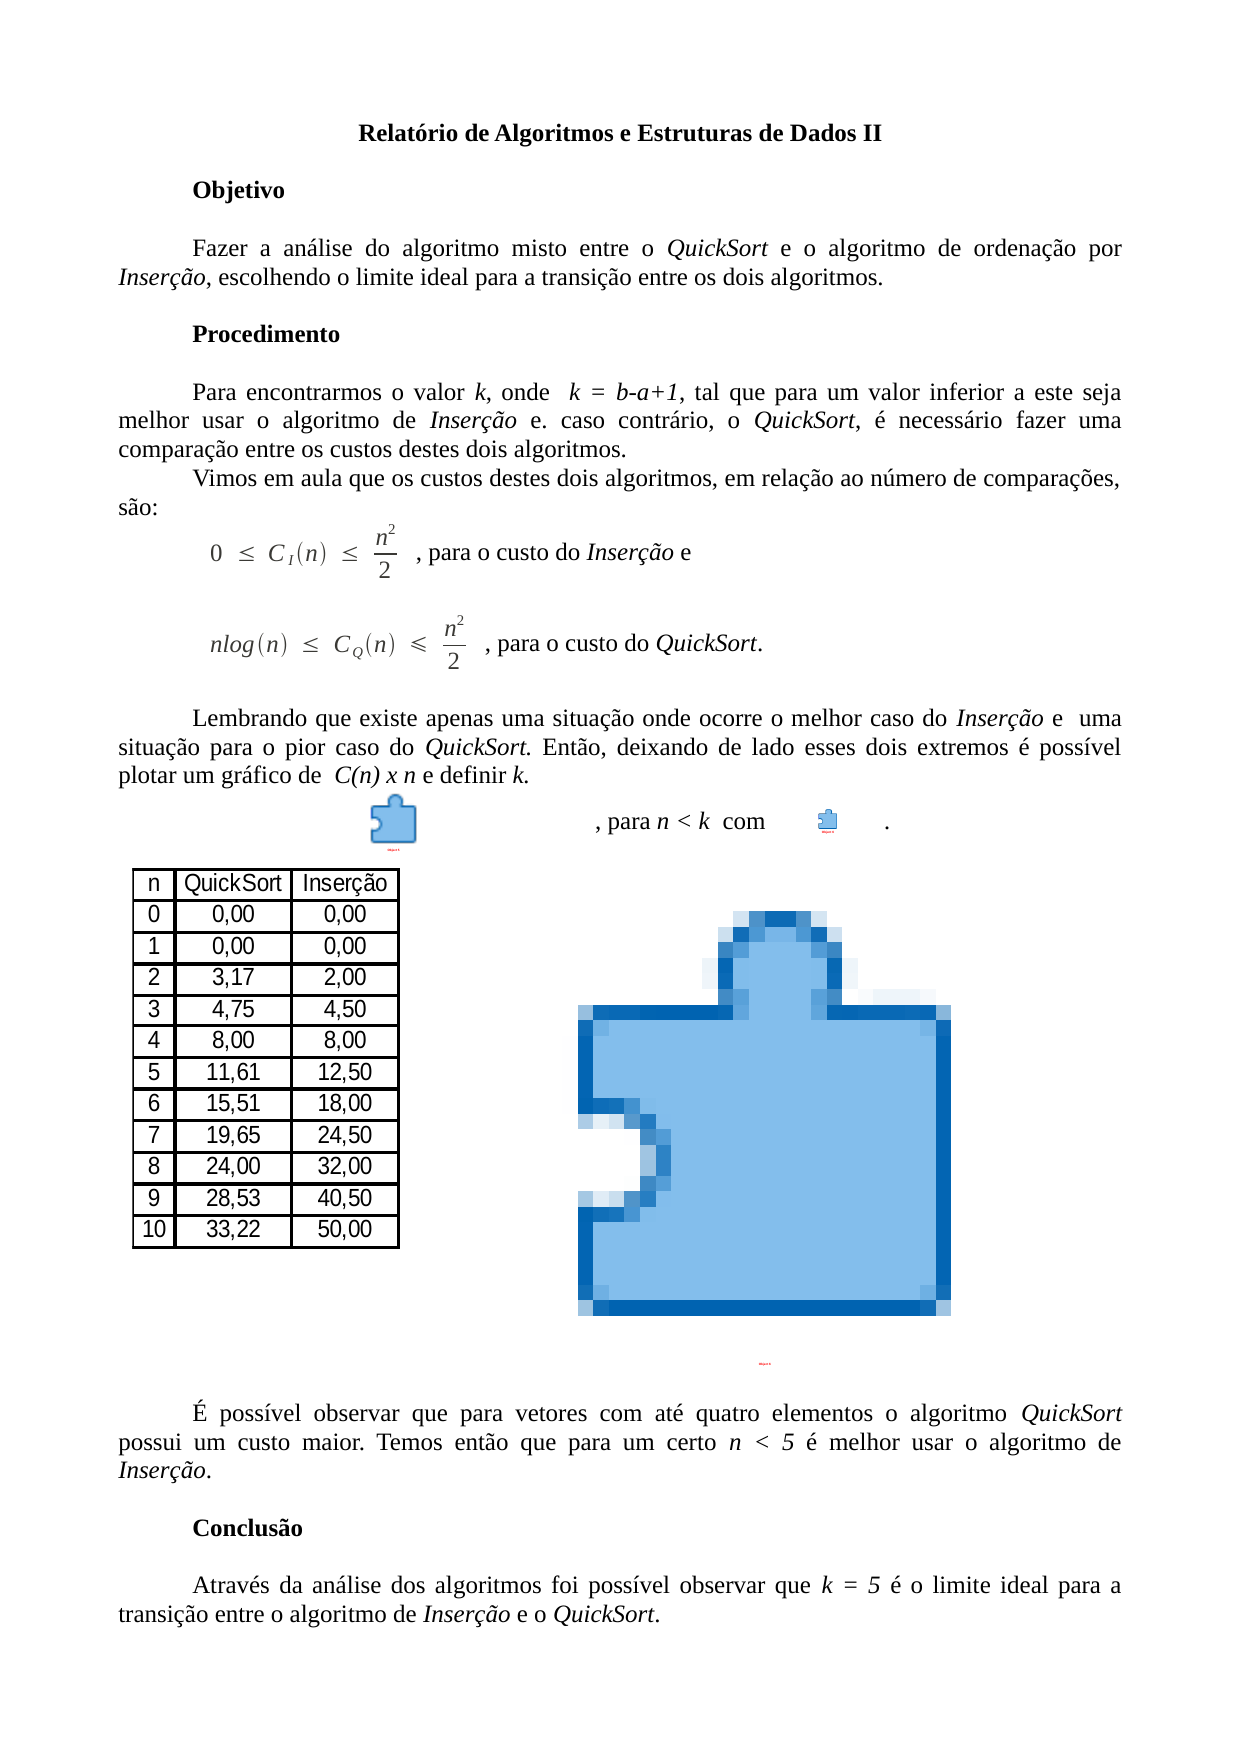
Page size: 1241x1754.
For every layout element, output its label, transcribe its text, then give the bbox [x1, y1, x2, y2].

text Lembrando que existe apenas uma situação onde ocorre o melhor caso do Inserção e uma situação para o pior caso do QuickSort. Então, deixando de lado esses dois extremos é possível plotar um gráfico de C(n) x n e definir k. [118, 703, 1122, 789]
text Objetivo [118, 176, 1122, 204]
text Procedimento [118, 319, 1122, 348]
text Para encontrarmos o valor k, onde k = b-a+1, tal que para um valor inferior a este seja melhor usar o algoritmo de Inserção e. caso contrário, o QuickSort, é necessário fazer uma comparação entre os custos destes dois algoritmos. [118, 377, 1122, 463]
text , para o custo do QuickSort. [118, 612, 1122, 674]
text Fazer a análise do algoritmo misto entre o QuickSort e o algoritmo de ordenação por Inserção, escolhendo o limite ideal para a transição entre os dois algoritmos. [118, 233, 1122, 291]
text Conclusão [118, 1513, 1122, 1542]
text Através da análise dos algoritmos foi possível observar que k = 5 é o limite ideal para a transição entre o algoritmo de Inserção e o QuickSort. [118, 1570, 1122, 1628]
text Relatório de Algoritmos e Estruturas de Dados II [118, 118, 1122, 147]
text Vimos em aula que os custos destes dois algoritmos, em relação ao número de comparações, são: [118, 463, 1122, 521]
text , para o custo do Inserção e [118, 521, 1122, 583]
text , para n < k com . [118, 789, 1122, 852]
text É possível observar que para vetores com até quatro elementos o algoritmo QuickSort possui um custo maior. Temos então que para um certo n < 5 é melhor usar o algoritmo de Inserção. [118, 1398, 1122, 1484]
